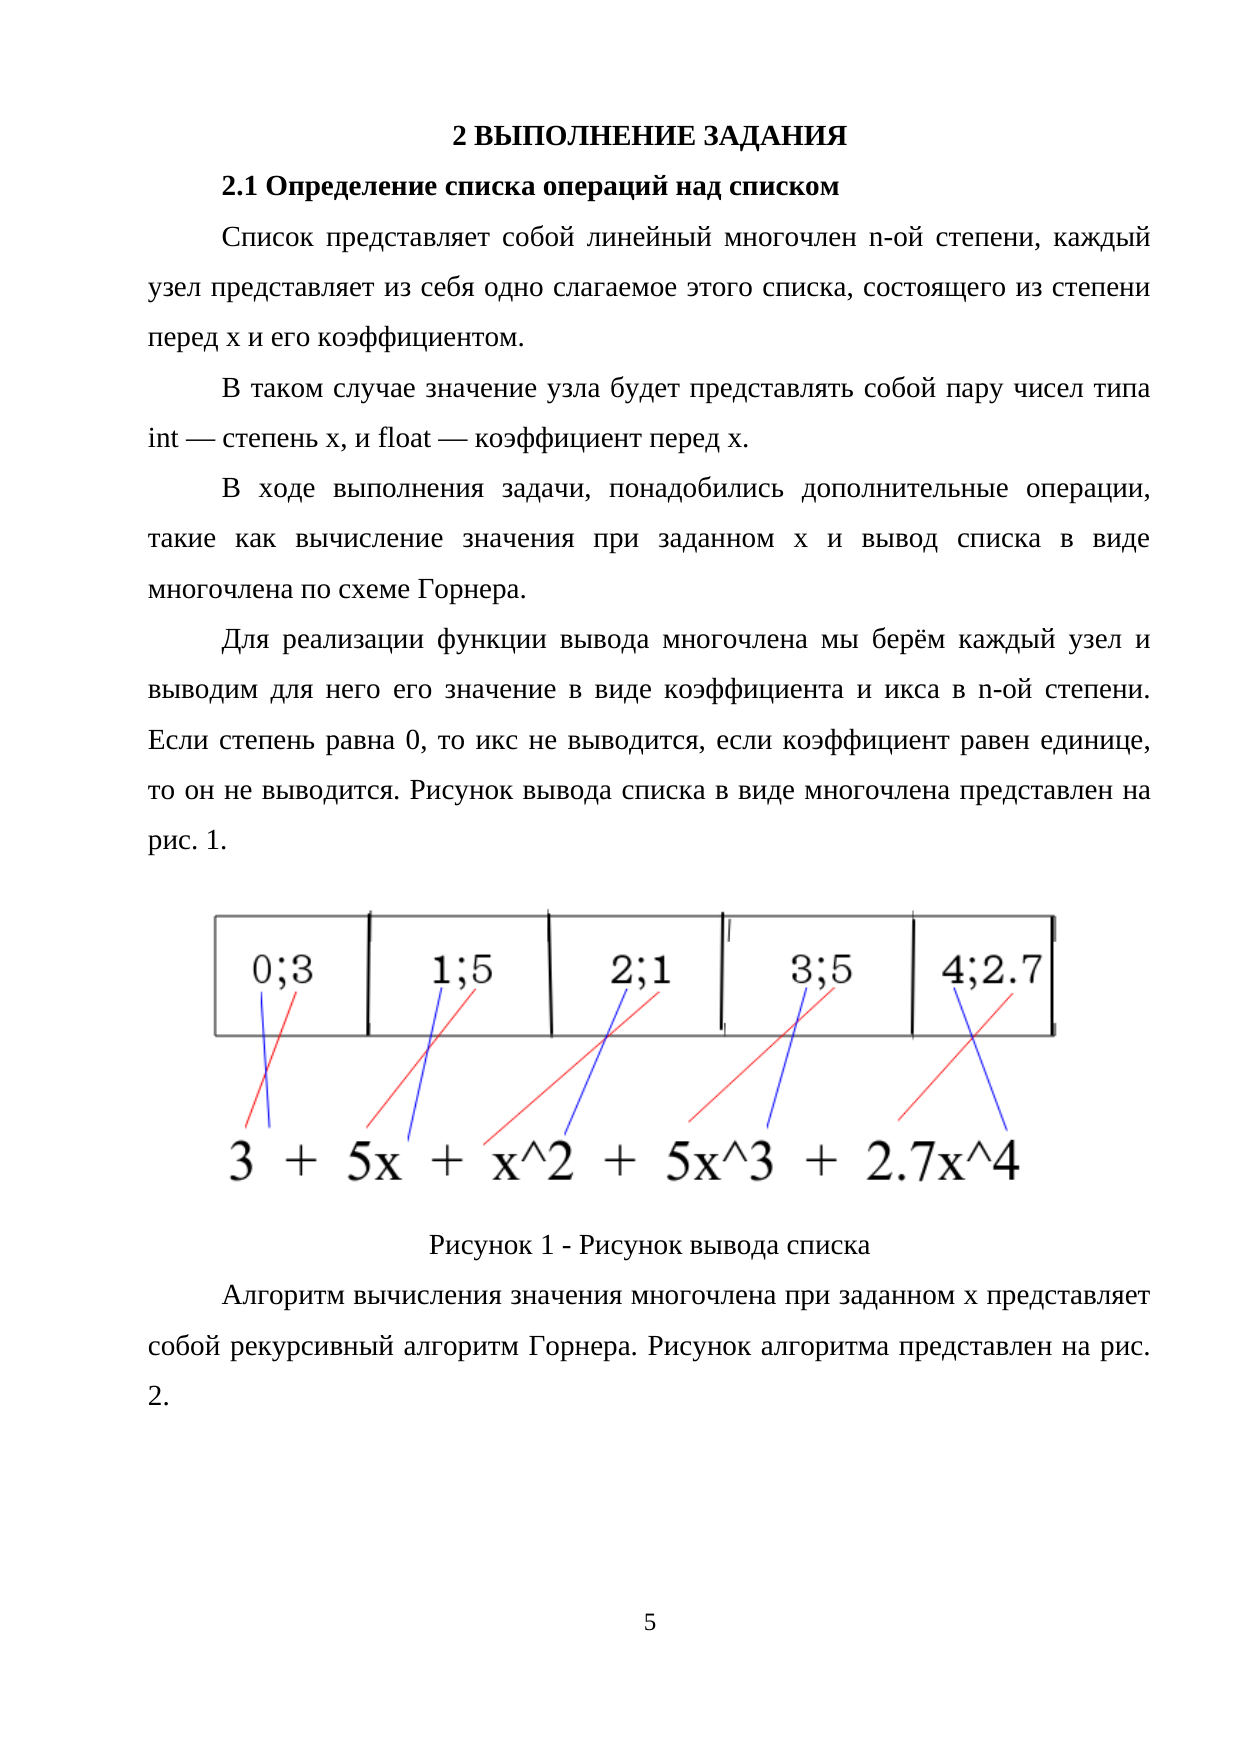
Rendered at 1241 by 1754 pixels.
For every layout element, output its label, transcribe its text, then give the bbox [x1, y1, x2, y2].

text 2 ВЫПОЛНЕНИЕ ЗАДАНИЯ [148, 118, 1152, 152]
text Для реализации функции вывода многочлена мы берём каждый узел и выводим для него его значение в виде коэффициента и икса в n-ой степени. Если степень равна 0, то икс не выводится, если коэффициент равен единице, то он не выводится. Рисунок вывода списка в виде многочлена представлен на рис. 1. [148, 621, 1152, 856]
text В таком случае значение узла будет представлять собой пару чисел типа int — степень x, и float — коэффициент перед x. [148, 370, 1152, 453]
text Список представляет собой линейный многочлен n-ой степени, каждый узел представляет из себя одно слагаемое этого списка, состоящего из степени перед x и его коэффициентом. [148, 219, 1152, 353]
text 2.1 Определение списка операций над списком [148, 168, 1152, 202]
picture [147, 885, 1152, 1227]
text [148, 873, 1152, 885]
text Алгоритм вычисления значения многочлена при заданном x представляет собой рекурсивный алгоритм Горнера. Рисунок алгоритма представлен на рис. 2. [148, 1261, 1152, 1412]
text В ходе выполнения задачи, понадобились дополнительные операции, такие как вычисление значения при заданном x и вывод списка в виде многочлена по схеме Горнера. [148, 470, 1152, 604]
text Рисунок 1 - Рисунок вывода списка [148, 1227, 1152, 1261]
